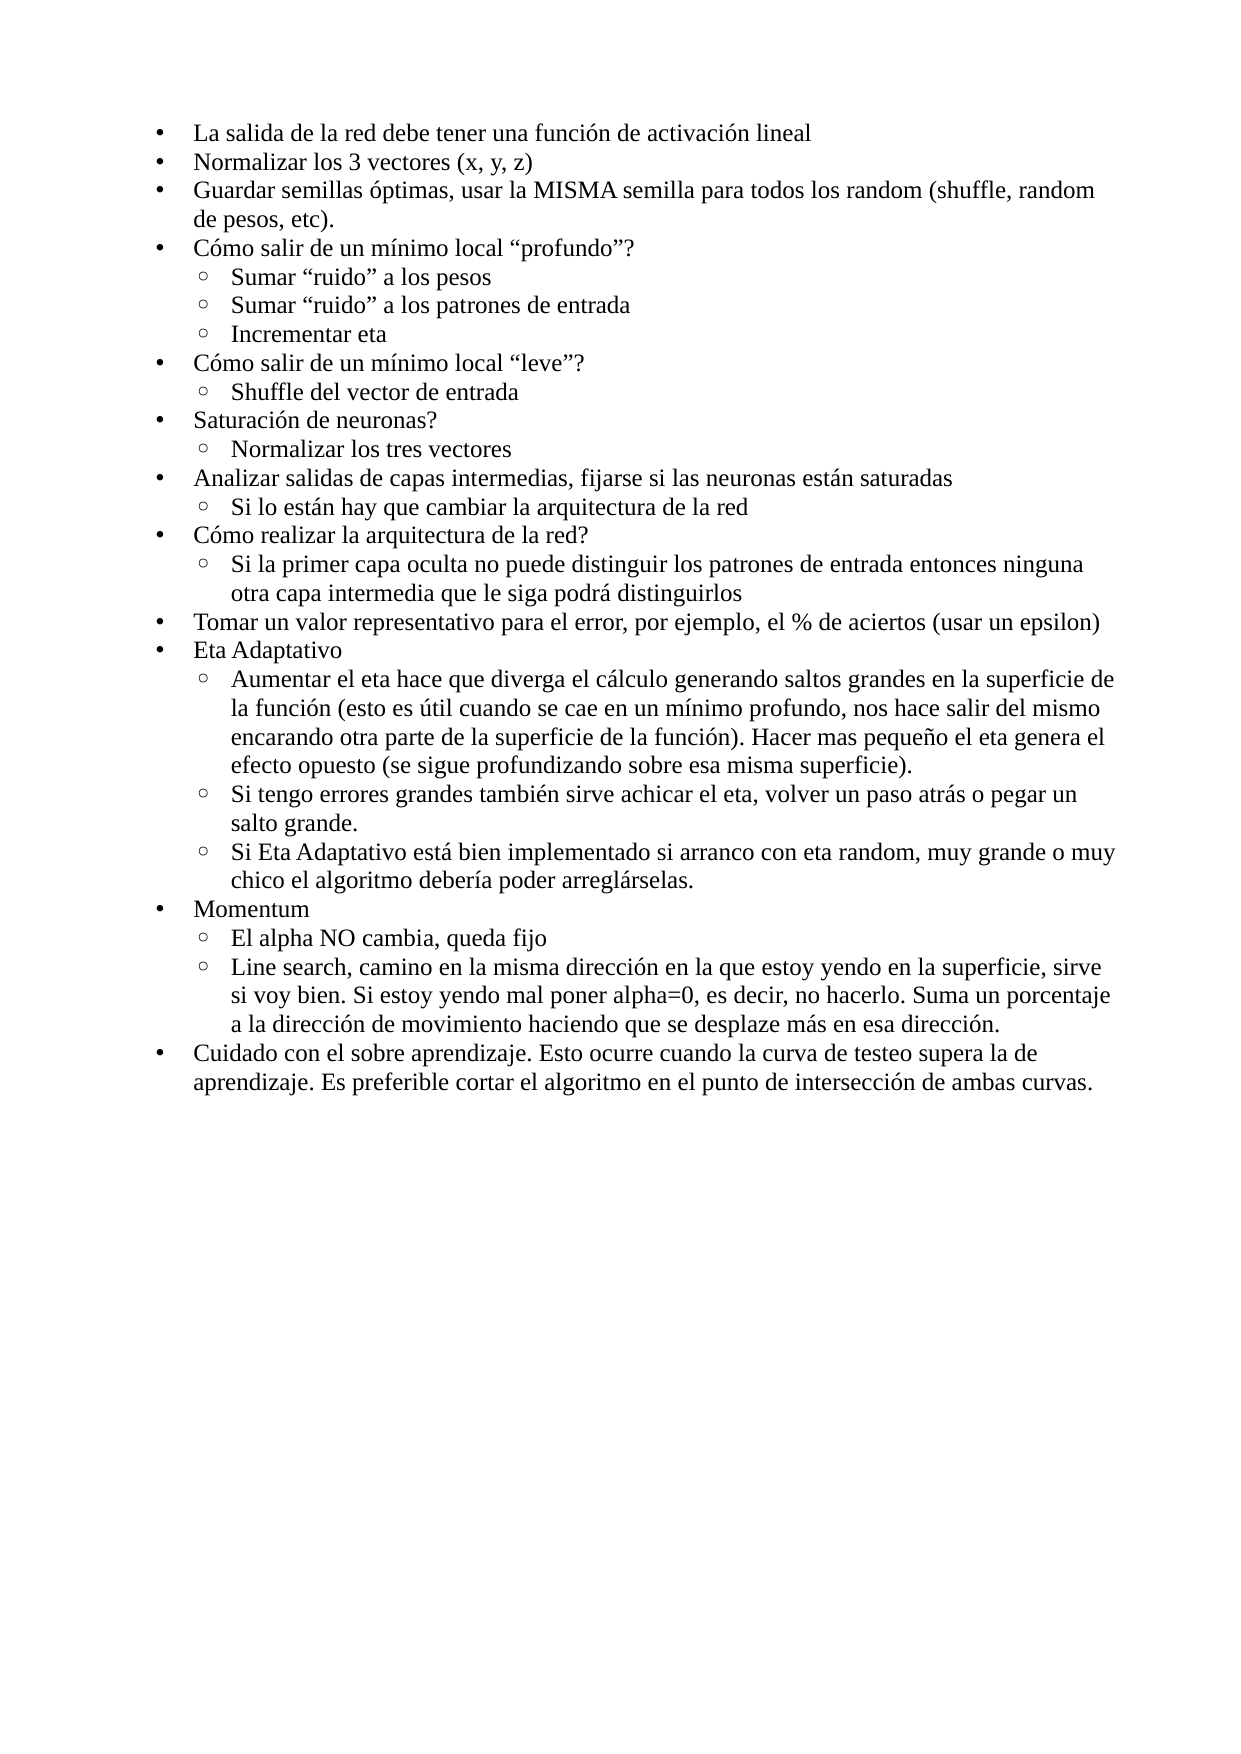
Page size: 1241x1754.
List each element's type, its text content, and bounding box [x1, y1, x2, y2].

list Normalizar los 3 vectores (x, y, z) [156, 147, 1122, 176]
list Si Eta Adaptativo está bien implementado si arranco con eta random, muy grande o muy chico el algoritmo debería poder arreglárselas. [193, 837, 1122, 894]
list Cómo salir de un mínimo local “leve”? [156, 348, 1122, 377]
list Cómo salir de un mínimo local “profundo”? [156, 233, 1122, 262]
list Si la primer capa oculta no puede distinguir los patrones de entrada entonces ninguna otra capa intermedia que le siga podrá distinguirlos [193, 549, 1122, 607]
list Shuffle del vector de entrada [193, 377, 1122, 406]
list Si tengo errores grandes también sirve achicar el eta, volver un paso atrás o pegar un salto grande. [193, 779, 1122, 837]
list Tomar un valor representativo para el error, por ejemplo, el % de aciertos (usar un epsilon) [156, 607, 1122, 636]
list Analizar salidas de capas intermedias, fijarse si las neuronas están saturadas [156, 463, 1122, 492]
list Si lo están hay que cambiar la arquitectura de la red [193, 492, 1122, 521]
list Normalizar los tres vectores [193, 434, 1122, 463]
list Momentum [156, 894, 1122, 923]
list Sumar “ruido” a los pesos [193, 262, 1122, 291]
list Saturación de neuronas? [156, 406, 1122, 434]
list El alpha NO cambia, queda fijo [193, 923, 1122, 952]
list Aumentar el eta hace que diverga el cálculo generando saltos grandes en la superficie de la función (esto es útil cuando se cae en un mínimo profundo, nos hace salir del mismo encarando otra parte de la superficie de la función). Hacer mas pequeño el eta genera el efecto opuesto (se sigue profundizando sobre esa misma superficie). [193, 664, 1122, 779]
list Eta Adaptativo [156, 636, 1122, 664]
list Guardar semillas óptimas, usar la MISMA semilla para todos los random (shuffle, random de pesos, etc). [156, 176, 1122, 233]
list Cuidado con el sobre aprendizaje. Esto ocurre cuando la curva de testeo supera la de aprendizaje. Es preferible cortar el algoritmo en el punto de intersección de ambas curvas. [156, 1038, 1122, 1096]
list La salida de la red debe tener una función de activación lineal [156, 118, 1122, 147]
list Sumar “ruido” a los patrones de entrada [193, 291, 1122, 319]
list Incrementar eta [193, 319, 1122, 348]
list Line search, camino en la misma dirección en la que estoy yendo en la superficie, sirve si voy bien. Si estoy yendo mal poner alpha=0, es decir, no hacerlo. Suma un porcentaje a la dirección de movimiento haciendo que se desplaze más en esa dirección. [193, 952, 1122, 1038]
list Cómo realizar la arquitectura de la red? [156, 521, 1122, 549]
